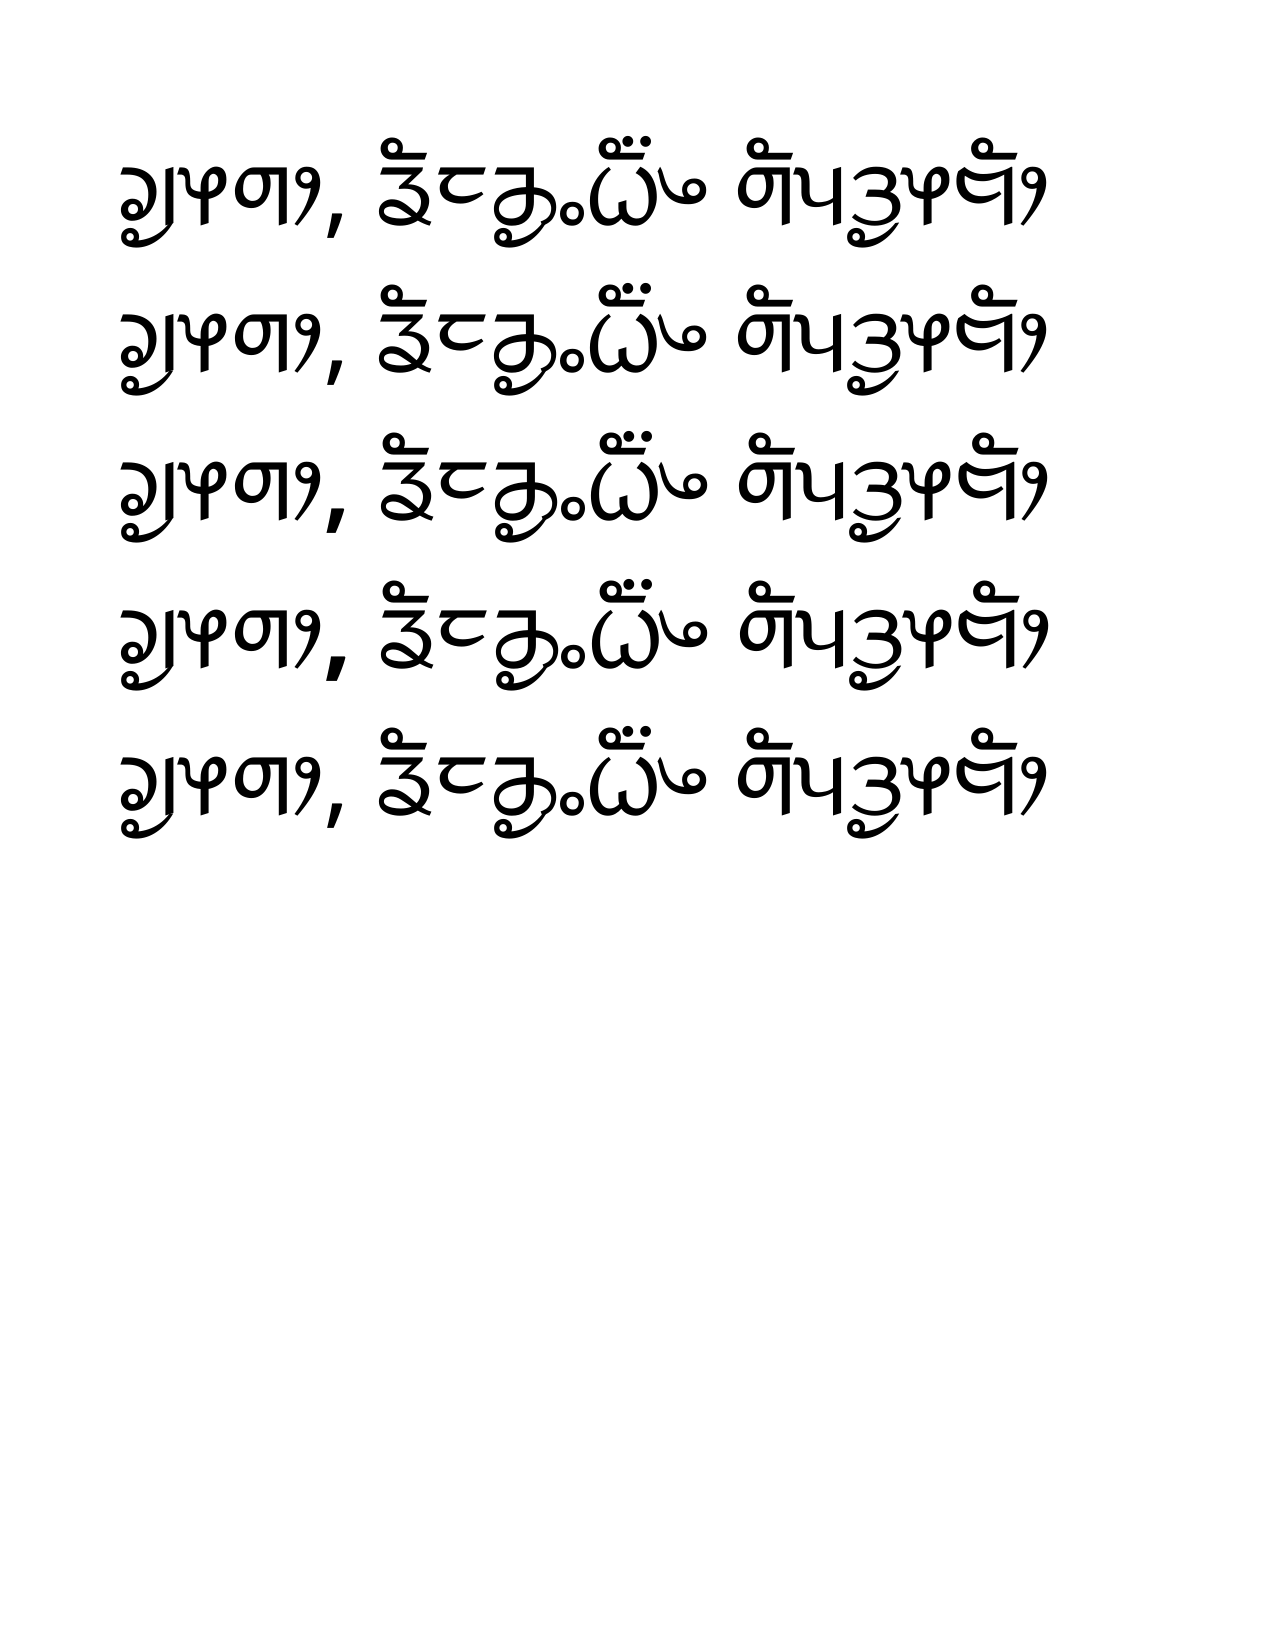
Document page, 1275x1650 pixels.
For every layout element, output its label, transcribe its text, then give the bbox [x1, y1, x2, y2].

text ᤆᤢᤶᤛᤣ, ᤕᤠᤰᤌᤢᤱᤐᤠ᤺ᤴ ᤛᤠᤵᤋᤢᤶᤗᤥ [118, 413, 1157, 561]
text ᤆᤢᤶᤛᤣ, ᤕᤠᤰᤌᤢᤱᤐᤠ᤺ᤴ ᤛᤠᤵᤋᤢᤶᤗᤥ [118, 561, 1157, 709]
text ᤆᤢᤶᤛᤣ, ᤕᤠᤰᤌᤢᤱᤐᤠ᤺ᤴ ᤛᤠᤵᤋᤢᤶᤗᤥ [118, 709, 1157, 857]
text ᤆᤢᤶᤛᤣ, ᤕᤠᤰᤌᤢᤱᤐᤠ᤺ᤴ ᤛᤠᤵᤋᤢᤶᤗᤥ [118, 266, 1157, 413]
text ᤆᤢᤶᤛᤣ, ᤕᤠᤰᤌᤢᤱᤐᤠ᤺ᤴ ᤛᤠᤵᤋᤢᤶᤗᤥ [118, 118, 1157, 266]
